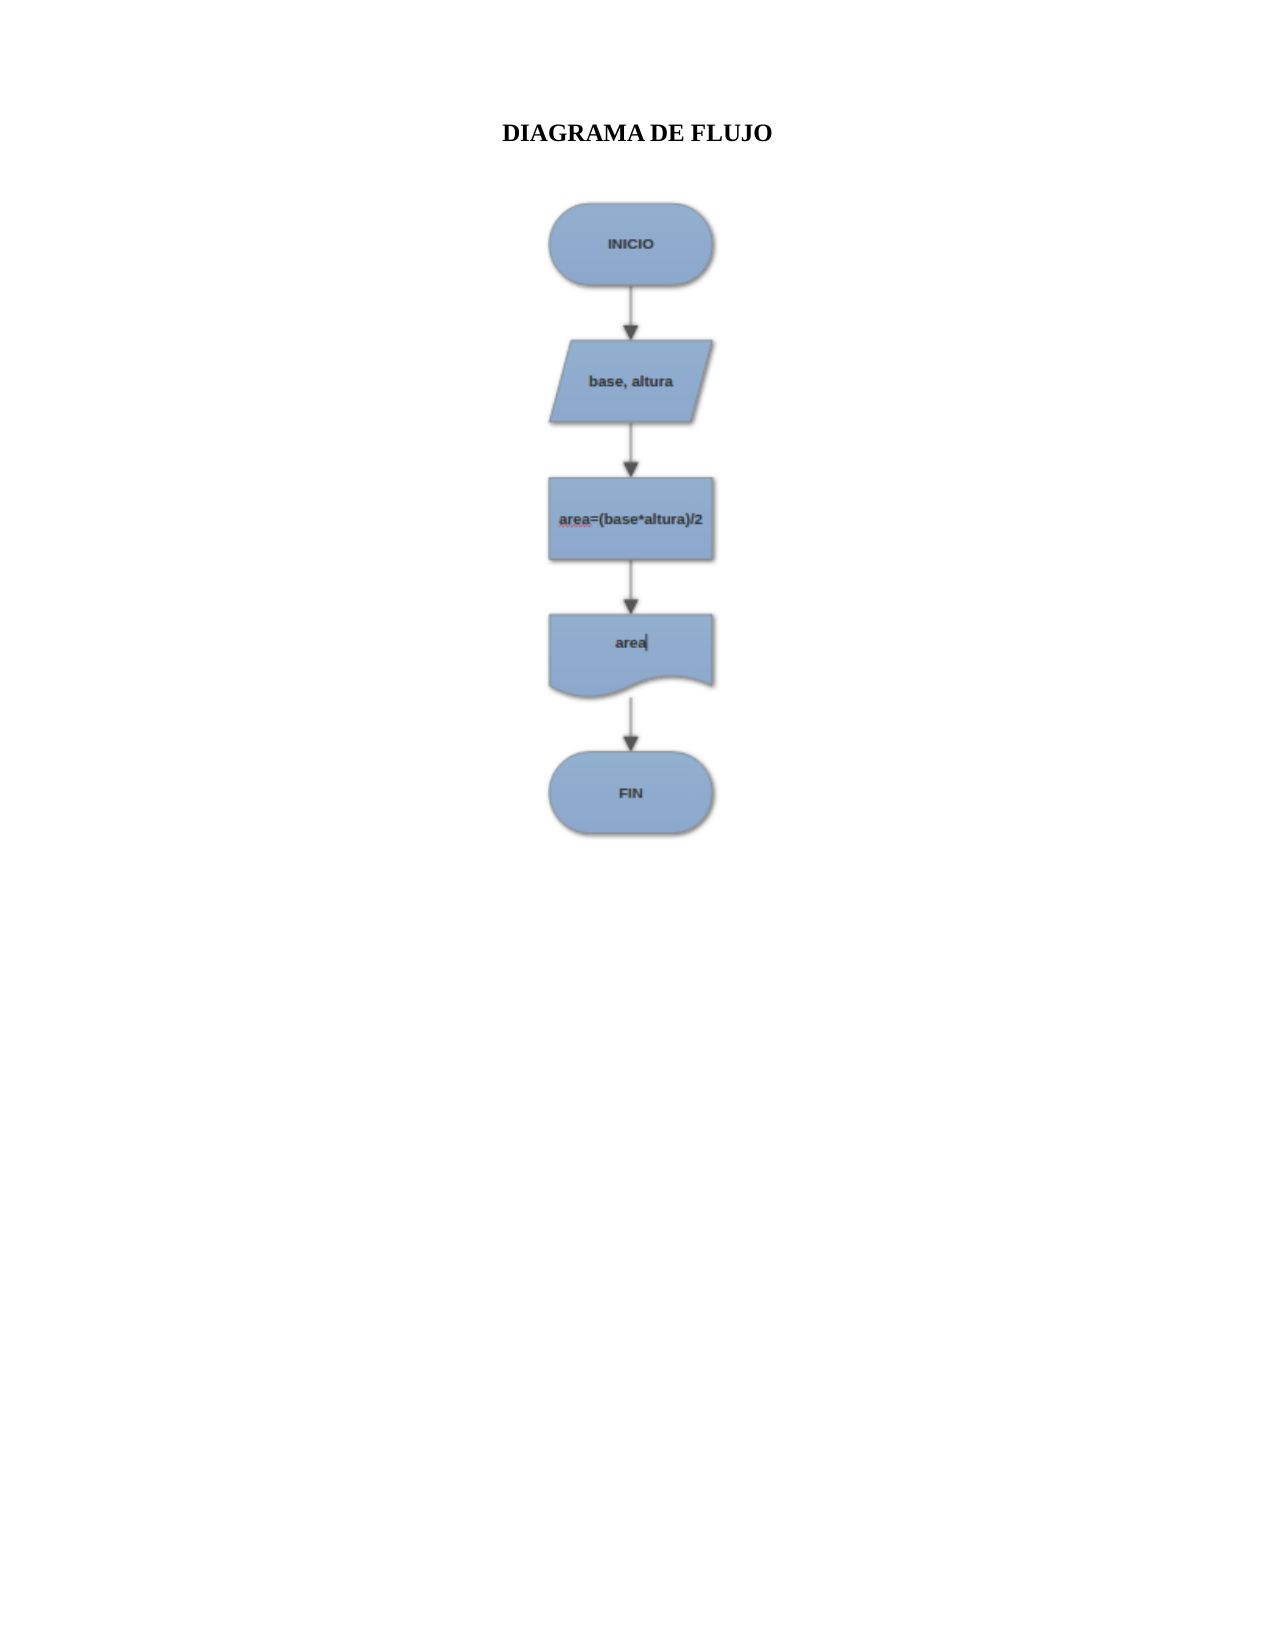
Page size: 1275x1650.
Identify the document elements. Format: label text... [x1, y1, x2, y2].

text DIAGRAMA DE FLUJO [118, 118, 1157, 147]
picture [539, 177, 736, 842]
